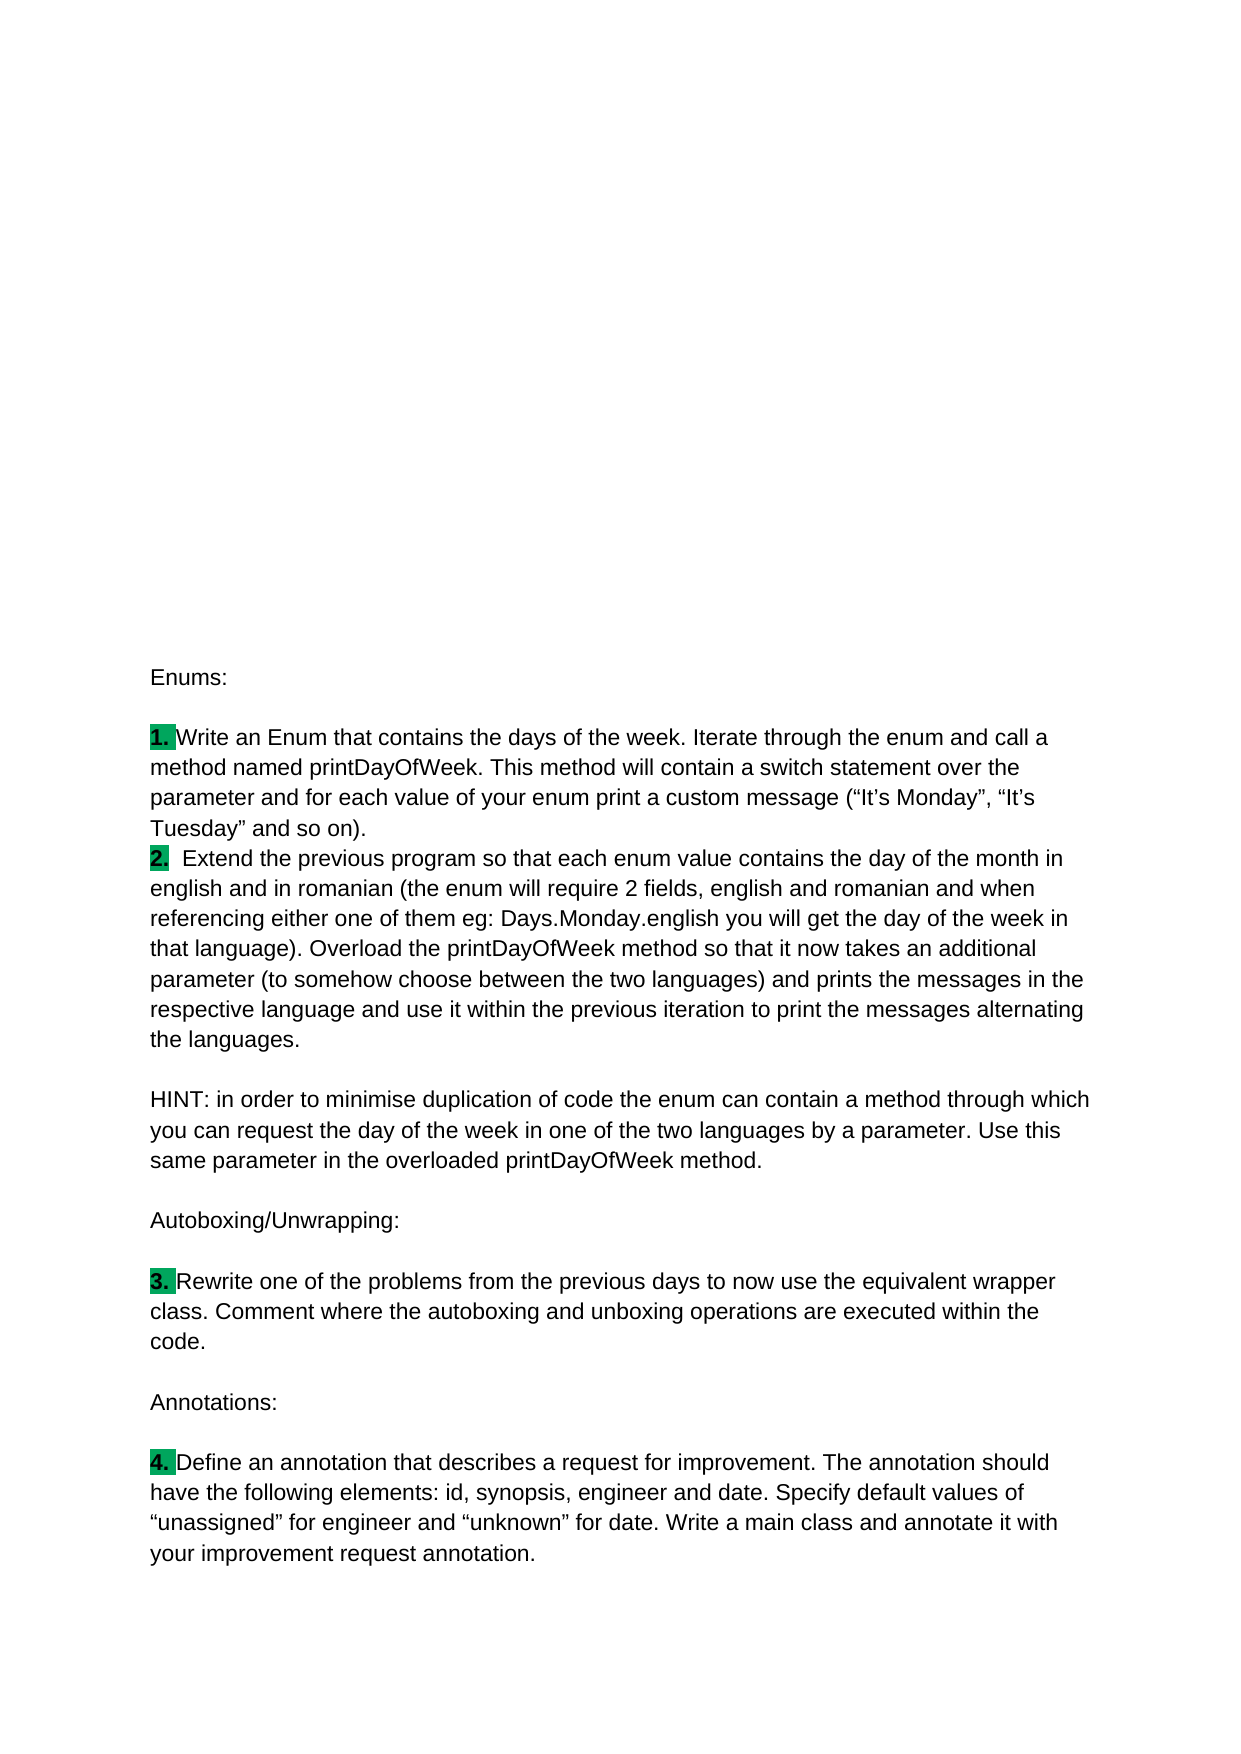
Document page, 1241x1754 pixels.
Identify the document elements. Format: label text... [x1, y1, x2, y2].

text 2. Extend the previous program so that each enum value contains the day of the month in english and in romanian (the enum will require 2 fields, english and romanian and when referencing either one of them eg: Days.Monday.english you will get the day of the week in that language). Overload the printDayOfWeek method so that it now takes an additional parameter (to somehow choose between the two languages) and prints the messages in the respective language and use it within the previous iteration to print the messages alternating the languages. [150, 845, 1090, 1052]
text Annotations: [150, 1388, 1090, 1415]
text HINT: in order to minimise duplication of code the enum can contain a method through which you can request the day of the week in one of the two languages by a parameter. Use this same parameter in the overloaded printDayOfWeek method. [150, 1086, 1090, 1173]
text 3. Rewrite one of the problems from the previous days to now use the equivalent wrapper class. Comment where the autoboxing and unboxing operations are executed within the code. [150, 1268, 1090, 1354]
text Autoboxing/Unwrapping: [150, 1207, 1090, 1234]
text 1. Write an Enum that contains the days of the week. Iterate through the enum and call a method named printDayOfWeek. This method will contain a switch statement over the parameter and for each value of your enum print a custom message (“It’s Monday”, “It’s Tuesday” and so on). [150, 724, 1090, 841]
text Enums: [150, 663, 1090, 690]
text 4. Define an annotation that describes a request for improvement. The annotation should have the following elements: id, synopsis, engineer and date. Specify default values of “unassigned” for engineer and “unknown” for date. Write a main class and annotate it with your improvement request annotation. [150, 1449, 1090, 1566]
